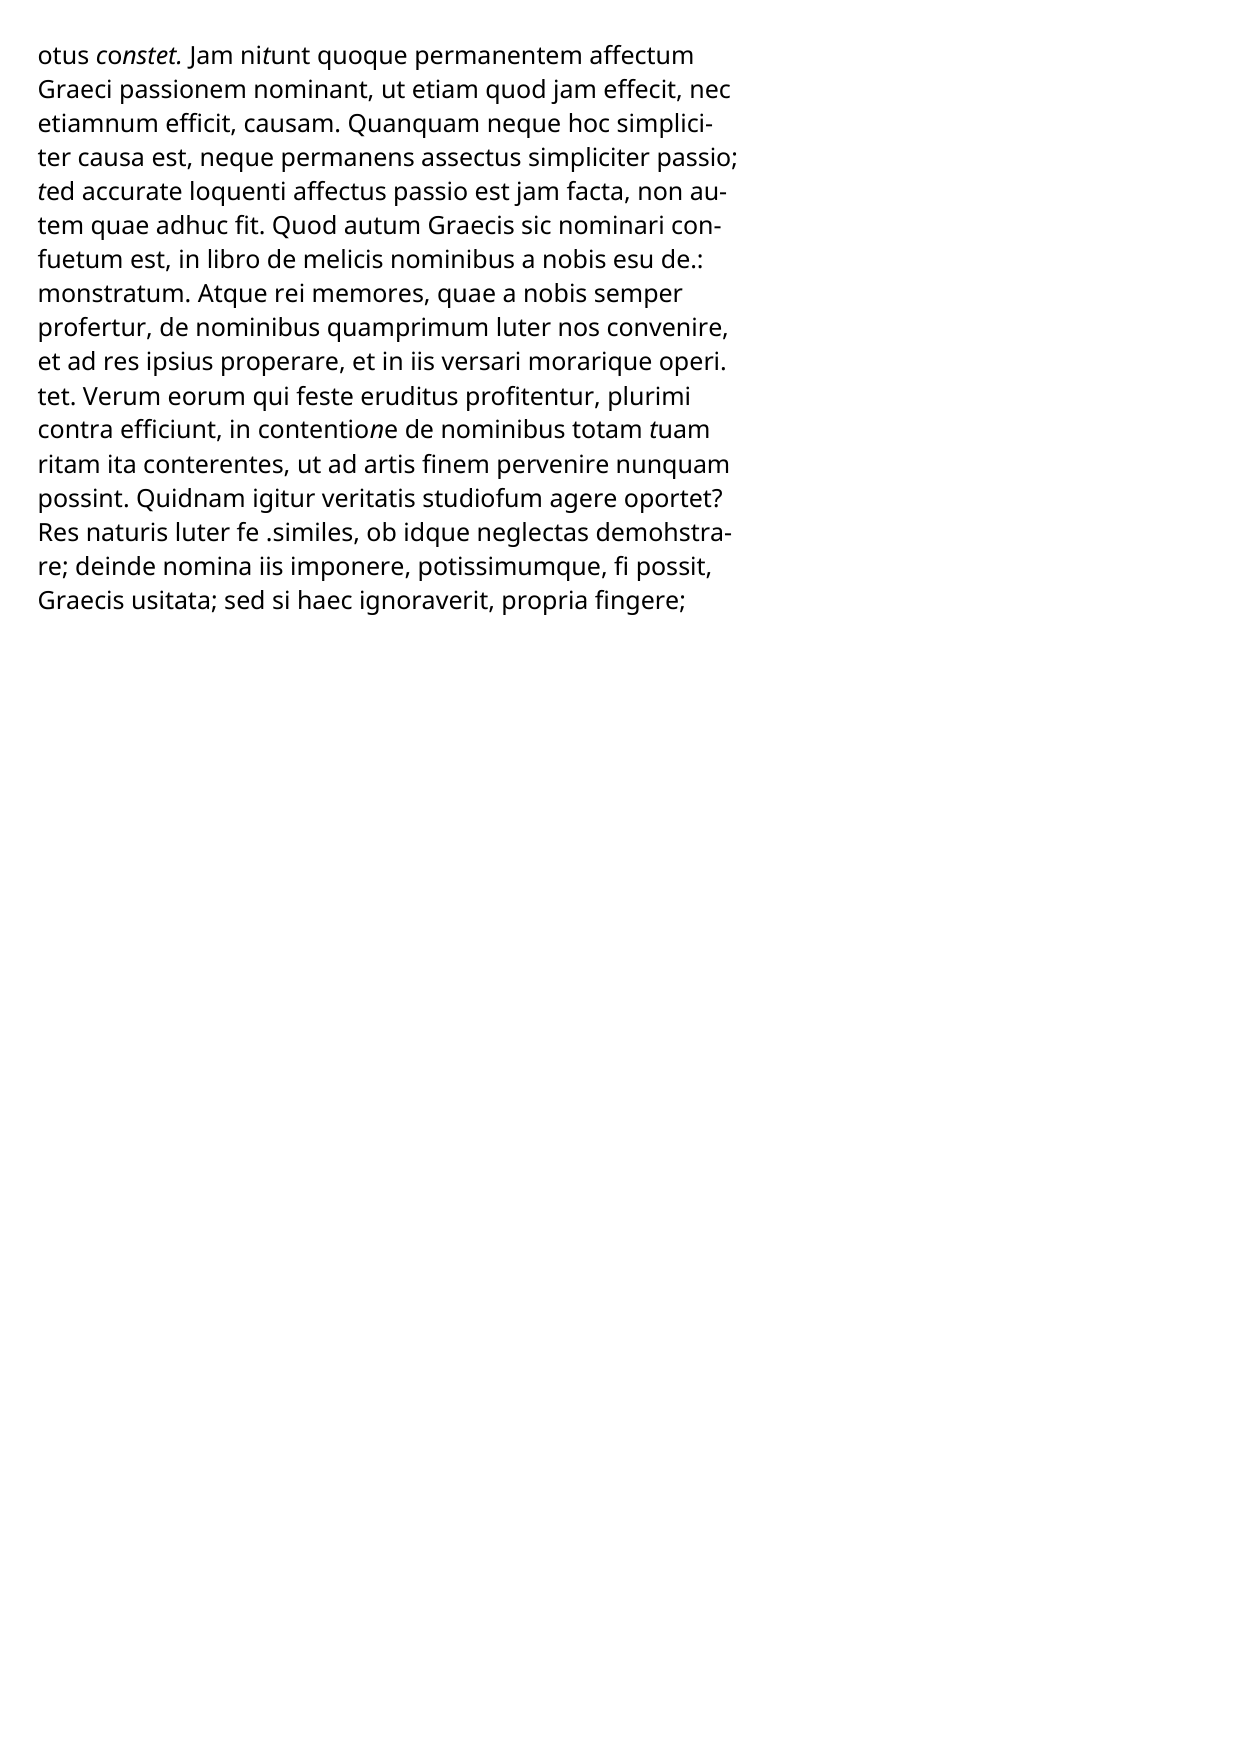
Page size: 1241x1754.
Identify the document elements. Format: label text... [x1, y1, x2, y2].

text otus constet. Jam nitunt quoque permanentem affectum Graeci passionem nominant, ut etiam quod jam effecit, nec etiamnum efficit, causam. Quanquam neque hoc simplici- ter causa est, neque permanens assectus simpliciter passio; ted accurate loquenti affectus passio est jam facta, non au- tem quae adhuc fit. Quod autum Graecis sic nominari con- fuetum est, in libro de melicis nominibus a nobis esu de.: monstratum. Atque rei memores, quae a nobis semper profertur, de nominibus quamprimum luter nos convenire, et ad res ipsius properare, et in iis versari morarique operi. tet. Verum eorum qui feste eruditus profitentur, plurimi contra efficiunt, in contentione de nominibus totam tuam ritam ita conterentes, ut ad artis finem pervenire nunquam possint. Quidnam igitur veritatis studiofum agere oportet? Res naturis luter fe .similes, ob idque neglectas demohstra- re; deinde nomina iis imponere, potissimumque, fi possit, Graecis usitata; sed si haec ignoraverit, propria fingere; [37, 37, 1203, 617]
